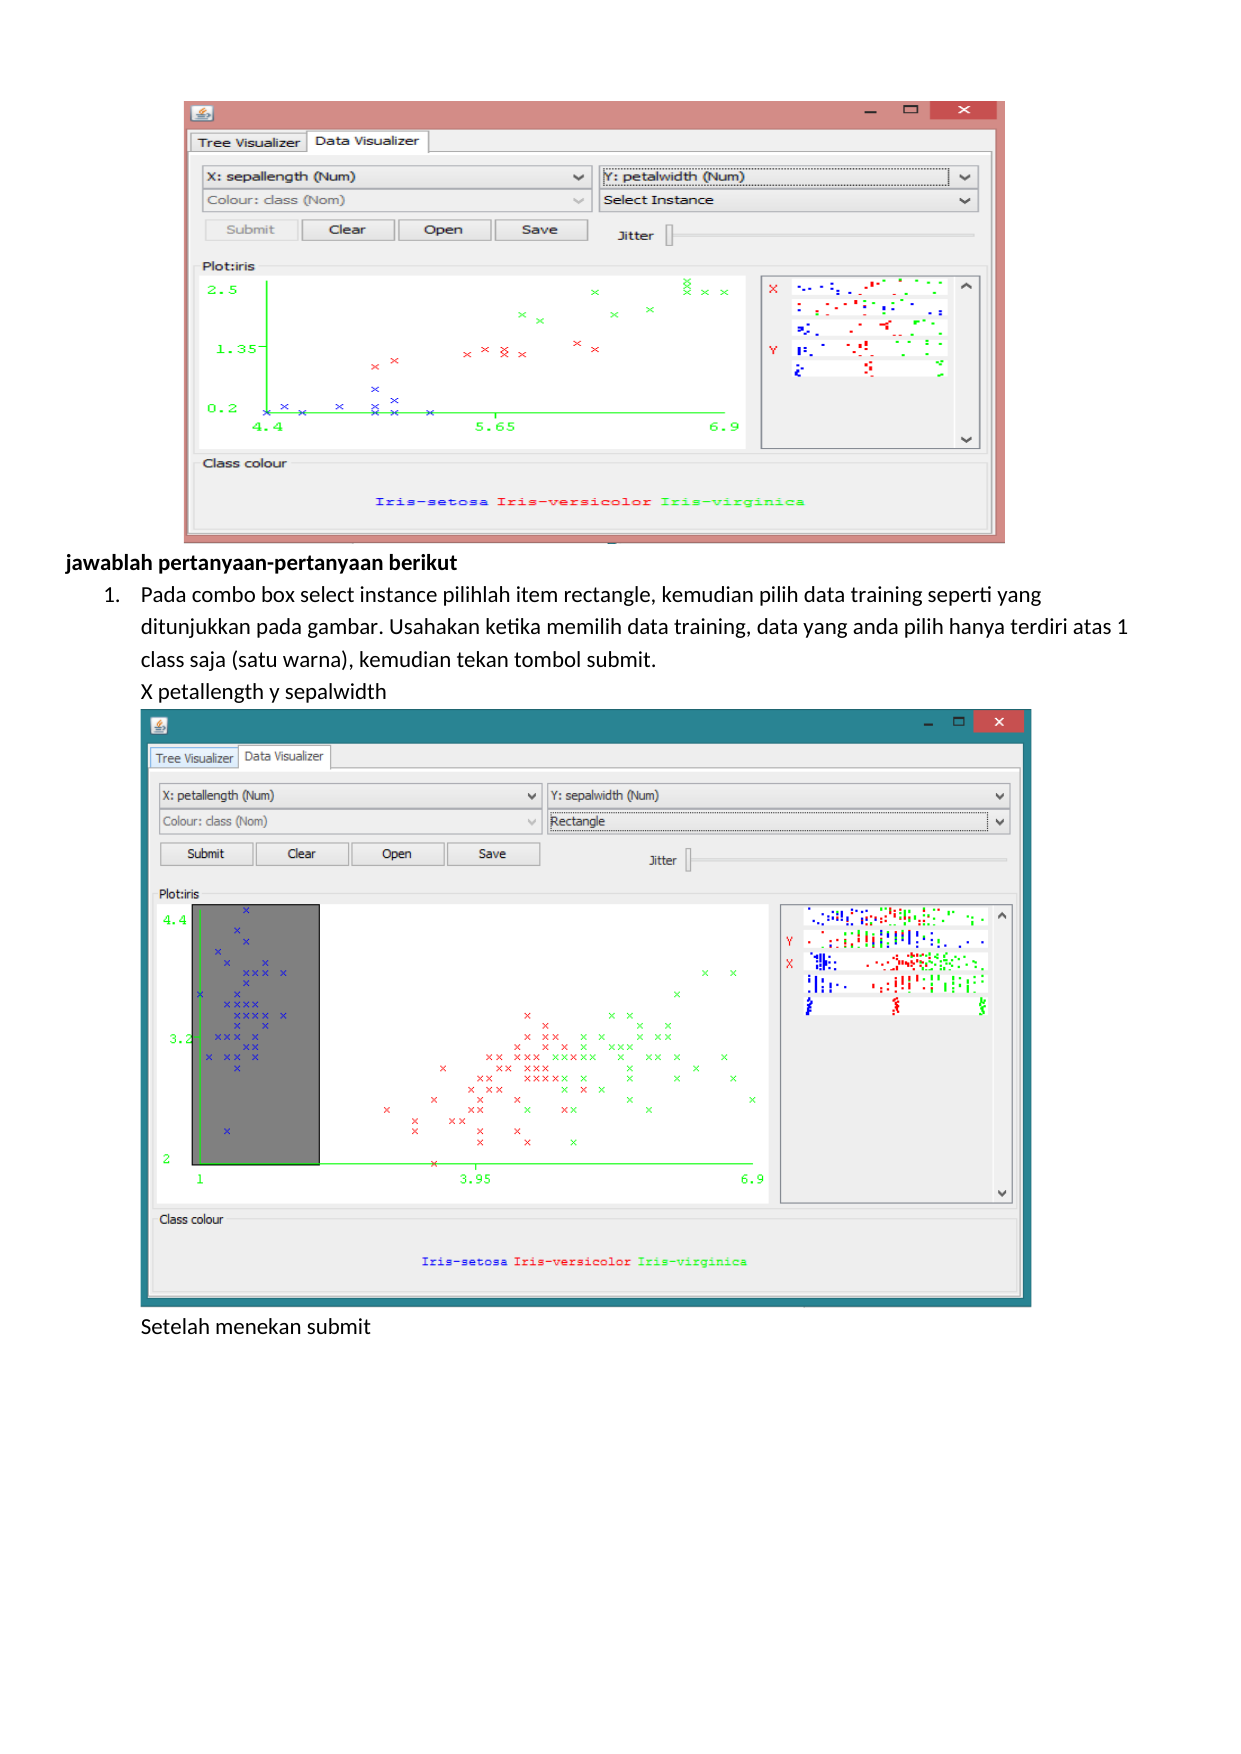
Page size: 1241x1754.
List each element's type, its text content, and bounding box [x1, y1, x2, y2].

list X petallength y sepalwidth [141, 677, 1156, 1308]
picture [183, 101, 1005, 544]
text jawablah pertanyaan-pertanyaan berikut [66, 548, 1156, 576]
list Setelah menekan submit [141, 1312, 1156, 1340]
list Pada combo box select instance pilihlah item rectangle, kemudian pilih data training seperti yang ditunjukkan pada gambar. Usahakan ketika memilih data training, data yang anda pilih hanya terdiri atas 1 class saja (satu warna), kemudian tekan tombol submit. [103, 580, 1156, 673]
picture [140, 709, 1032, 1308]
